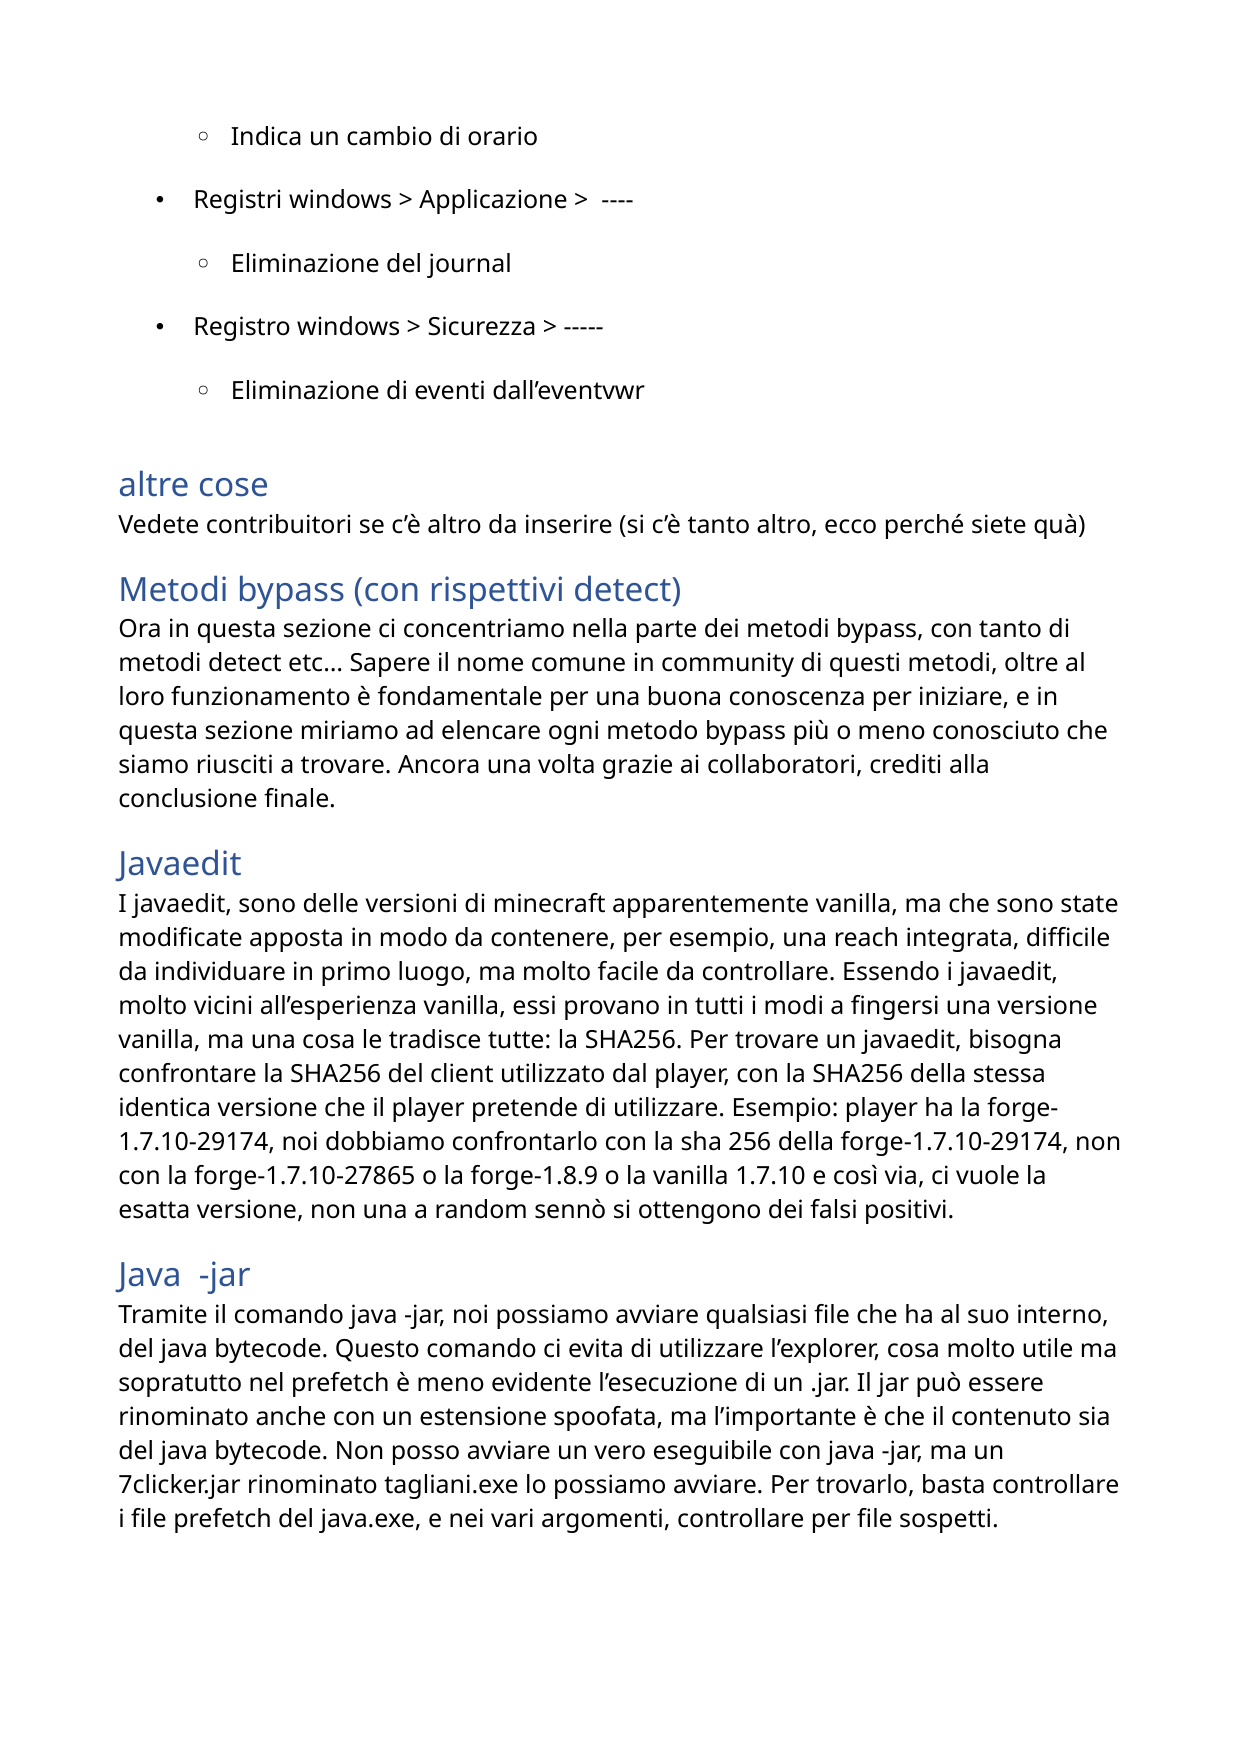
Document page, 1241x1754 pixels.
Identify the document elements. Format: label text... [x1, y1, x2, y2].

subtitle altre cose [118, 461, 1122, 506]
text I javaedit, sono delle versioni di minecraft apparentemente vanilla, ma che sono state modificate apposta in modo da contenere, per esempio, una reach integrata, difficile da individuare in primo luogo, ma molto facile da controllare. Essendo i javaedit, molto vicini all’esperienza vanilla, essi provano in tutti i modi a fingersi una versione vanilla, ma una cosa le tradisce tutte: la SHA256. Per trovare un javaedit, bisogna confrontare la SHA256 del client utilizzato dal player, con la SHA256 della stessa identica versione che il player pretende di utilizzare. Esempio: player ha la forge-1.7.10-29174, noi dobbiamo confrontarlo con la sha 256 della forge-1.7.10-29174, non con la forge-1.7.10-27865 o la forge-1.8.9 o la vanilla 1.7.10 e così via, ci vuole la esatta versione, non una a random sennò si ottengono dei falsi positivi. [118, 886, 1122, 1226]
list Registro windows > Sicurezza > ----- [156, 309, 1122, 343]
list Eliminazione di eventi dall’eventvwr [193, 372, 1122, 406]
text Ora in questa sezione ci concentriamo nella parte dei metodi bypass, con tanto di metodi detect etc… Sapere il nome comune in community di questi metodi, oltre al loro funzionamento è fondamentale per una buona conoscenza per iniziare, e in questa sezione miriamo ad elencare ogni metodo bypass più o meno conosciuto che siamo riusciti a trovare. Ancora una volta grazie ai collaboratori, crediti alla conclusione finale. [118, 611, 1122, 815]
text Vedete contribuitori se c’è altro da inserire (si c’è tanto altro, ecco perché siete quà) [118, 506, 1122, 540]
list Eliminazione del journal [193, 245, 1122, 279]
text Tramite il comando java -jar, noi possiamo avviare qualsiasi file che ha al suo interno, del java bytecode. Questo comando ci evita di utilizzare l’explorer, cosa molto utile ma sopratutto nel prefetch è meno evidente l’esecuzione di un .jar. Il jar può essere rinominato anche con un estensione spoofata, ma l’importante è che il contenuto sia del java bytecode. Non posso avviare un vero eseguibile con java -jar, ma un 7clicker.jar rinominato tagliani.exe lo possiamo avviare. Per trovarlo, basta controllare i file prefetch del java.exe, e nei vari argomenti, controllare per file sospetti. [118, 1297, 1122, 1535]
list Indica un cambio di orario [193, 118, 1122, 152]
subtitle Java -jar [118, 1251, 1122, 1297]
list Registri windows > Applicazione > ---- [156, 182, 1122, 216]
subtitle Javaedit [118, 840, 1122, 886]
subtitle Metodi bypass (con rispettivi detect) [118, 565, 1122, 611]
